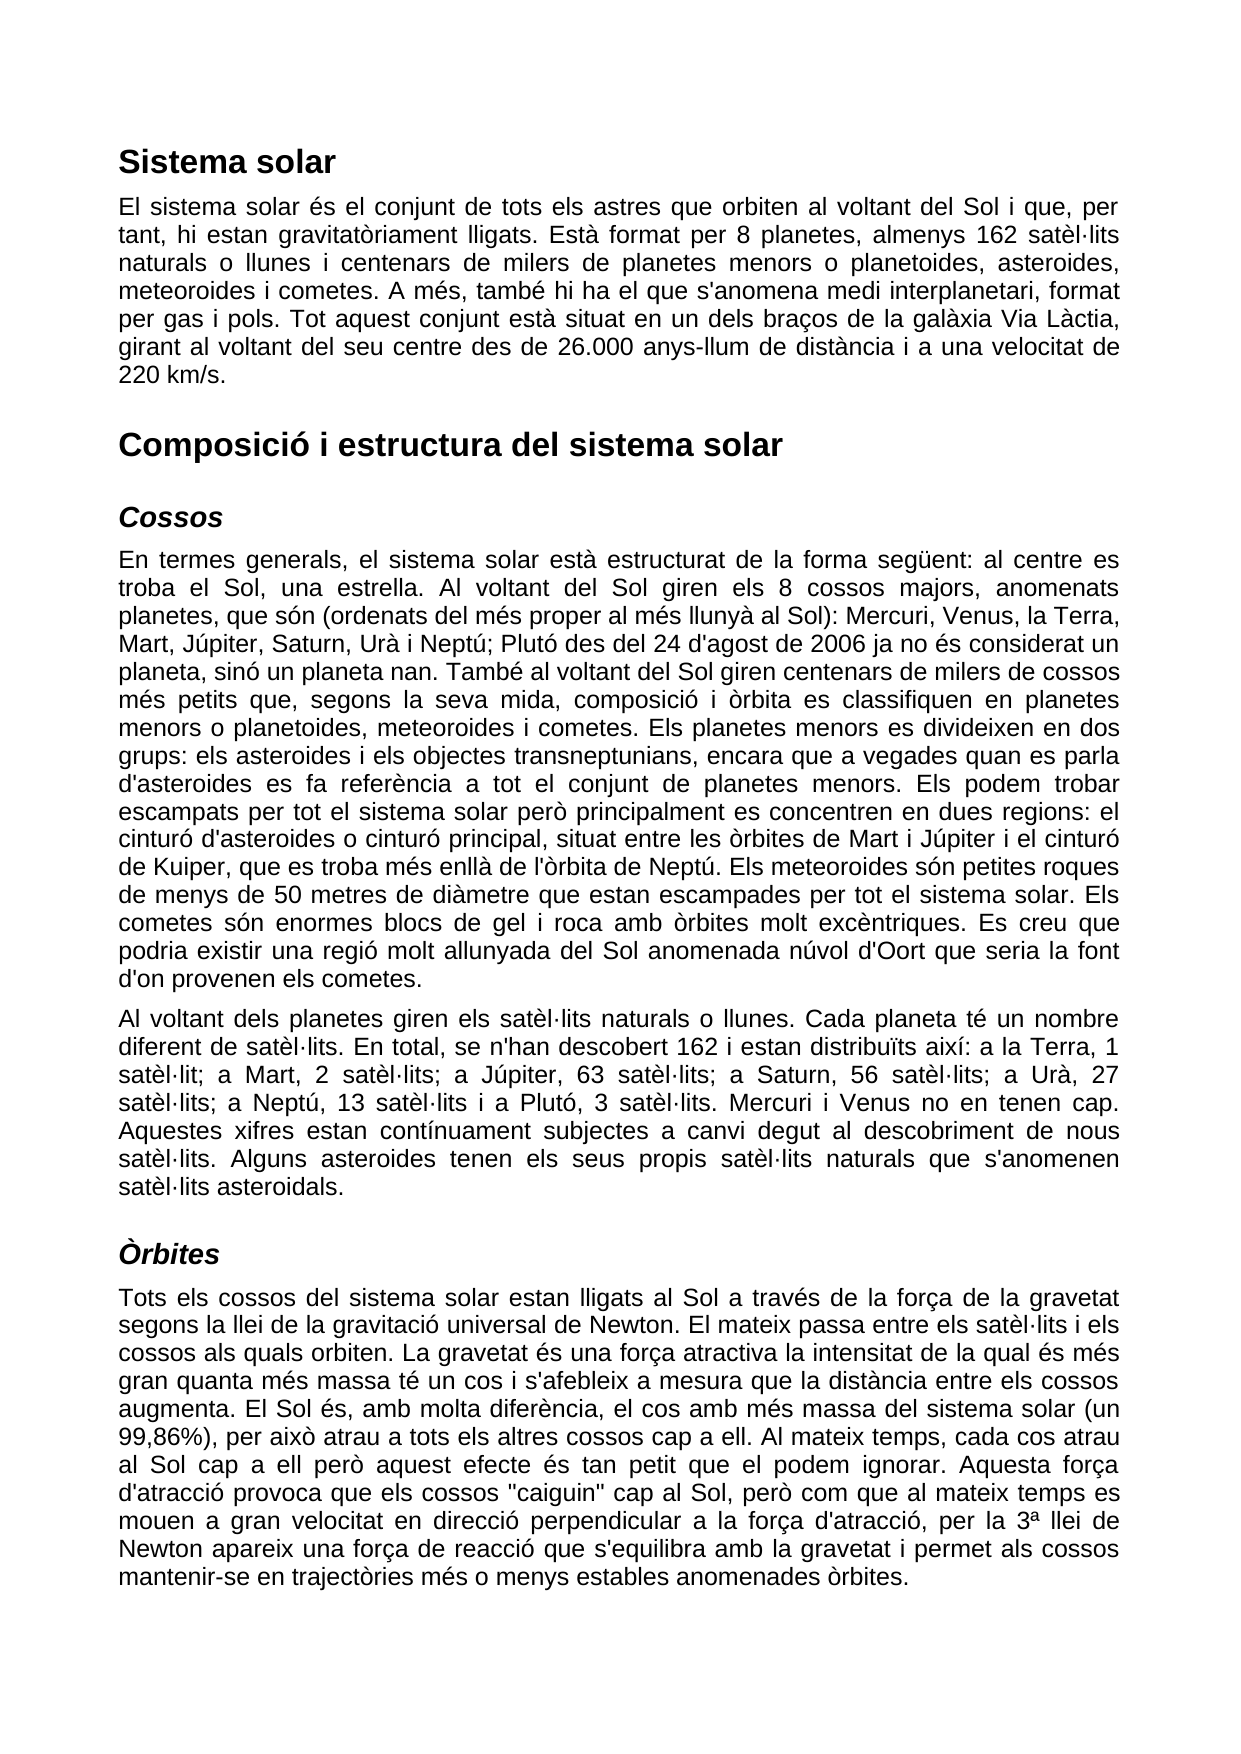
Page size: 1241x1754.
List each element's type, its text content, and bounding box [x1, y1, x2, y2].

text Tots els cossos del sistema solar estan lligats al Sol a través de la força de la gravetat segons la llei de la gravitació universal de Newton. El mateix passa entre els satèl·lits i els cossos als quals orbiten. La gravetat és una força atractiva la intensitat de la qual és més gran quanta més massa té un cos i s'afebleix a mesura que la distància entre els cossos augmenta. El Sol és, amb molta diferència, el cos amb més massa del sistema solar (un 99,86%), per això atrau a tots els altres cossos cap a ell. Al mateix temps, cada cos atrau al Sol cap a ell però aquest efecte és tan petit que el podem ignorar. Aquesta força d'atracció provoca que els cossos "caiguin" cap al Sol, però com que al mateix temps es mouen a gran velocitat en direcció perpendicular a la força d'atracció, per la 3ª llei de Newton apareix una força de reacció que s'equilibra amb la gravetat i permet als cossos mantenir-se en trajectòries més o menys estables anomenades òrbites. [118, 1283, 1122, 1590]
subtitle Òrbites [118, 1238, 1122, 1271]
subtitle Sistema solar [118, 143, 1122, 181]
subtitle Cossos [118, 501, 1122, 534]
text El sistema solar és el conjunt de tots els astres que orbiten al voltant del Sol i que, per tant, hi estan gravitatòriament lligats. Està format per 8 planetes, almenys 162 satèl·lits naturals o llunes i centenars de milers de planetes menors o planetoides, asteroides, meteoroides i cometes. A més, també hi ha el que s'anomena medi interplanetari, format per gas i pols. Tot aquest conjunt està situat en un dels braços de la galàxia Via Làctia, girant al voltant del seu centre des de 26.000 anys-llum de distància i a una velocitat de 220 km/s. [118, 193, 1122, 388]
text Al voltant dels planetes giren els satèl·lits naturals o llunes. Cada planeta té un nombre diferent de satèl·lits. En total, se n'han descobert 162 i estan distribuïts així: a la Terra, 1 satèl·lit; a Mart, 2 satèl·lits; a Júpiter, 63 satèl·lits; a Saturn, 56 satèl·lits; a Urà, 27 satèl·lits; a Neptú, 13 satèl·lits i a Plutó, 3 satèl·lits. Mercuri i Venus no en tenen cap. Aquestes xifres estan contínuament subjectes a canvi degut al descobriment de nous satèl·lits. Alguns asteroides tenen els seus propis satèl·lits naturals que s'anomenen satèl·lits asteroidals. [118, 1005, 1122, 1201]
text En termes generals, el sistema solar està estructurat de la forma següent: al centre es troba el Sol, una estrella. Al voltant del Sol giren els 8 cossos majors, anomenats planetes, que són (ordenats del més proper al més llunyà al Sol): Mercuri, Venus, la Terra, Mart, Júpiter, Saturn, Urà i Neptú; Plutó des del 24 d'agost de 2006 ja no és considerat un planeta, sinó un planeta nan. També al voltant del Sol giren centenars de milers de cossos més petits que, segons la seva mida, composició i òrbita es classifiquen en planetes menors o planetoides, meteoroides i cometes. Els planetes menors es divideixen en dos grups: els asteroides i els objectes transneptunians, encara que a vegades quan es parla d'asteroides es fa referència a tot el conjunt de planetes menors. Els podem trobar escampats per tot el sistema solar però principalment es concentren en dues regions: el cinturó d'asteroides o cinturó principal, situat entre les òrbites de Mart i Júpiter i el cinturó de Kuiper, que es troba més enllà de l'òrbita de Neptú. Els meteoroides són petites roques de menys de 50 metres de diàmetre que estan escampades per tot el sistema solar. Els cometes són enormes blocs de gel i roca amb òrbites molt excèntriques. Es creu que podria existir una regió molt allunyada del Sol anomenada núvol d'Oort que seria la font d'on provenen els cometes. [118, 546, 1122, 993]
subtitle Composició i estructura del sistema solar [118, 426, 1122, 463]
